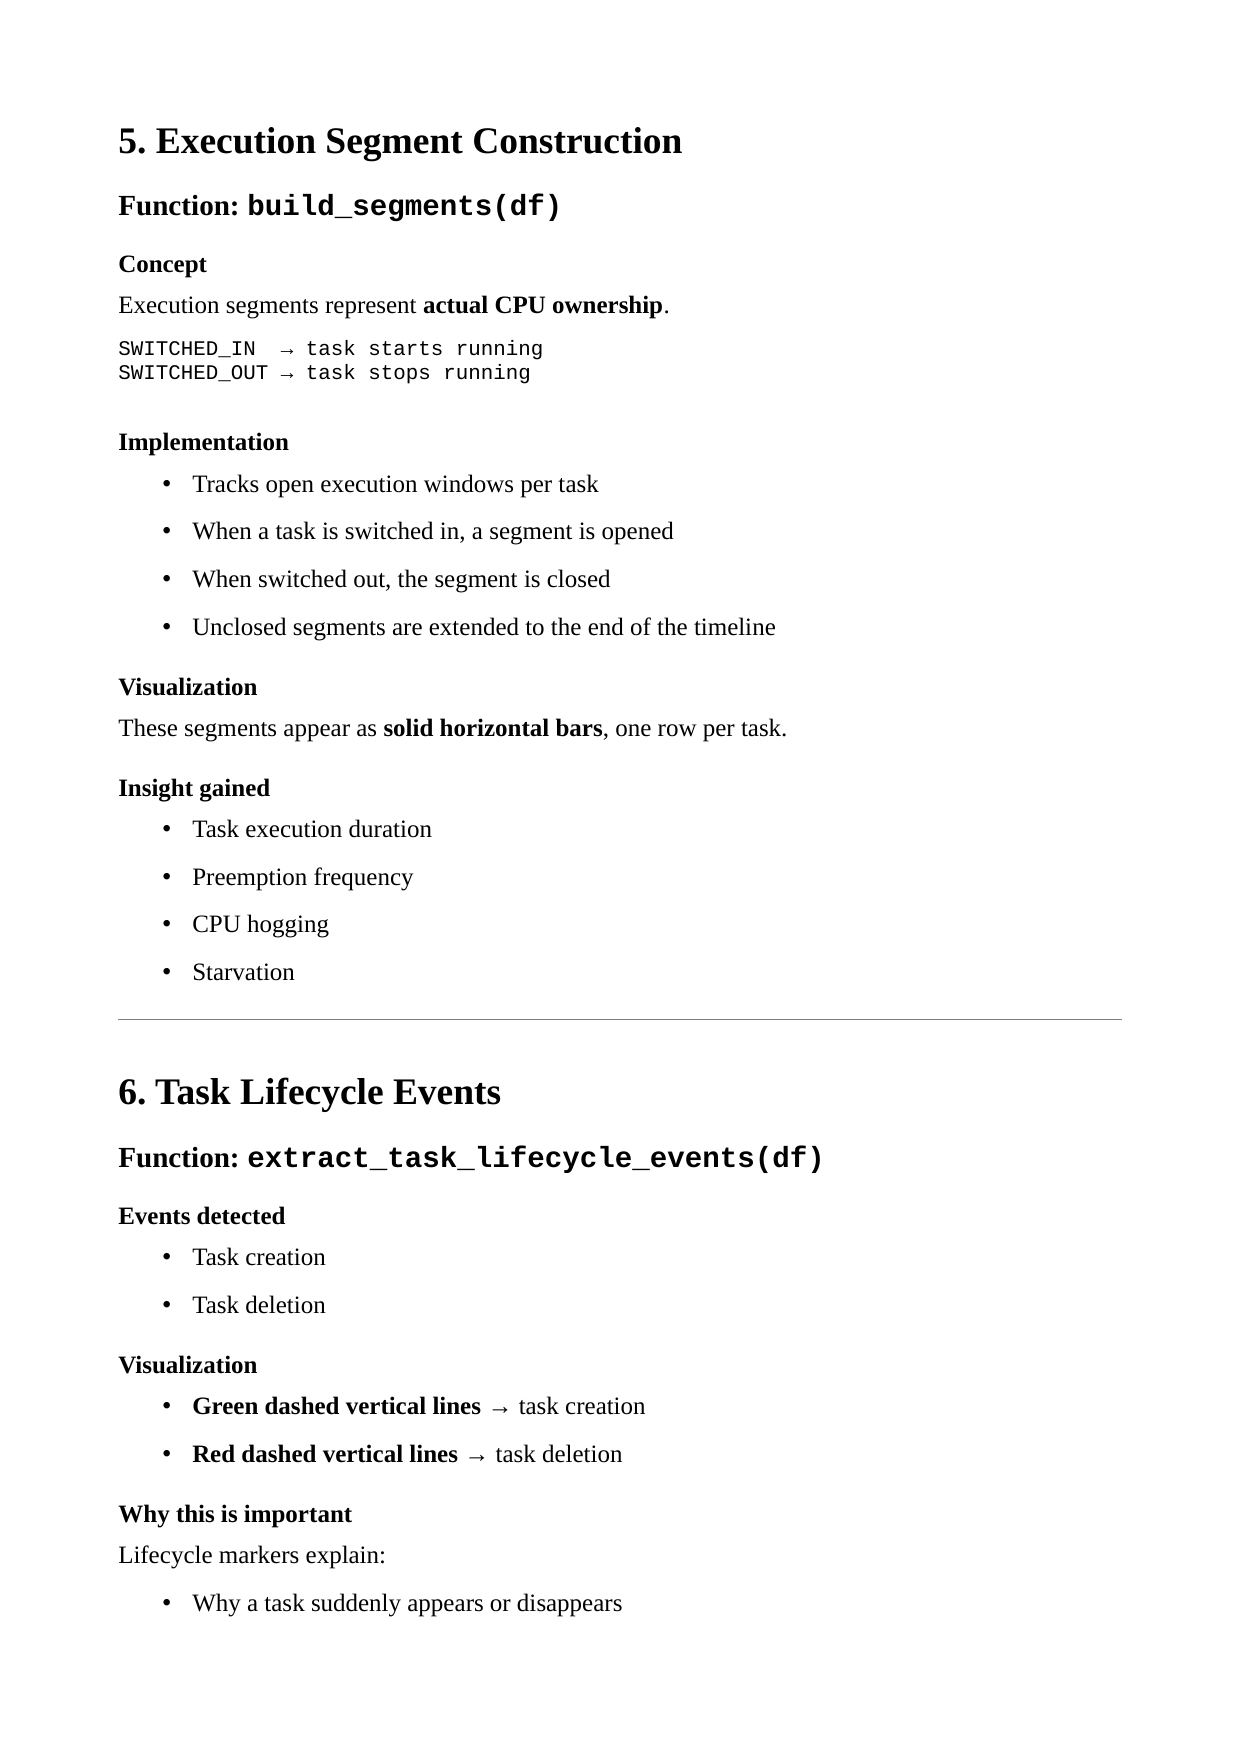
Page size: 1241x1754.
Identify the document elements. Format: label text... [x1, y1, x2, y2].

subtitle Function: extract_task_lifecycle_events(df) [118, 1140, 1122, 1176]
list Task creation [162, 1242, 1122, 1271]
list Starvation [162, 957, 1122, 986]
subtitle Concept [118, 249, 1122, 278]
list Task deletion [162, 1290, 1122, 1319]
text Execution segments represent actual CPU ownership. [118, 291, 1122, 319]
list Red dashed vertical lines → task deletion [162, 1439, 1122, 1468]
subtitle Visualization [118, 1350, 1122, 1379]
list Unclosed segments are extended to the end of the timeline [162, 612, 1122, 640]
list Task execution duration [162, 814, 1122, 843]
subtitle Why this is important [118, 1499, 1122, 1528]
subtitle Events detected [118, 1201, 1122, 1230]
text Lifecycle markers explain: [118, 1540, 1122, 1569]
subtitle 6. Task Lifecycle Events [118, 1070, 1122, 1113]
list When a task is switched in, a segment is opened [162, 516, 1122, 545]
text SWITCHED_IN → task starts running [118, 338, 1122, 362]
list Why a task suddenly appears or disappears [162, 1588, 1122, 1617]
list Preemption frequency [162, 862, 1122, 891]
list Tracks open execution windows per task [162, 469, 1122, 497]
subtitle Insight gained [118, 773, 1122, 802]
subtitle Visualization [118, 672, 1122, 700]
subtitle 5. Execution Segment Construction [118, 118, 1122, 161]
subtitle Implementation [118, 427, 1122, 456]
list When switched out, the segment is closed [162, 564, 1122, 593]
list CPU hogging [162, 909, 1122, 938]
list Green dashed vertical lines → task creation [162, 1391, 1122, 1420]
text These segments appear as solid horizontal bars, one row per task. [118, 713, 1122, 742]
subtitle Function: build_segments(df) [118, 188, 1122, 224]
text SWITCHED_OUT → task stops running [118, 362, 1122, 386]
